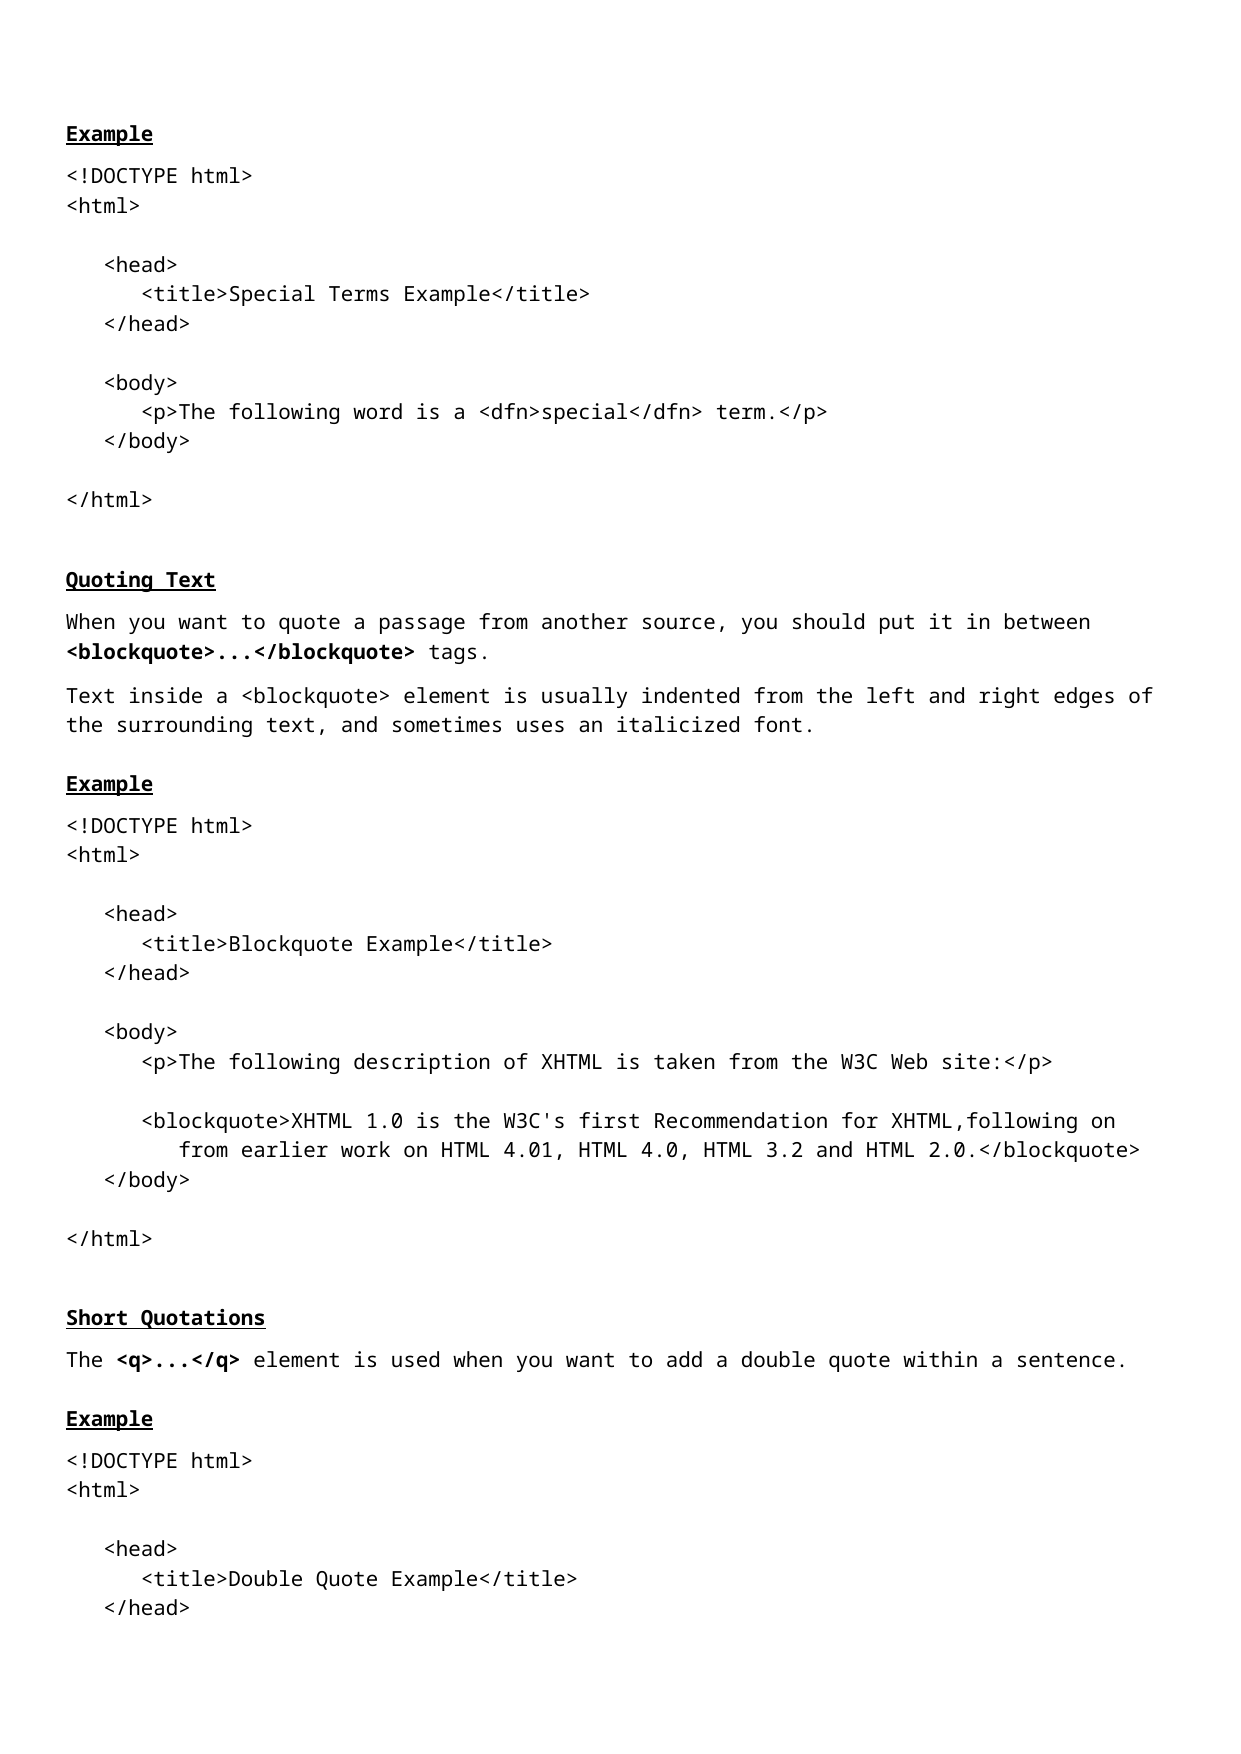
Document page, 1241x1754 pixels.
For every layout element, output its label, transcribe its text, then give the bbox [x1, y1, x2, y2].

text </html> [66, 484, 1158, 514]
text <blockquote>XHTML 1.0 is the W3C's first Recommendation for XHTML,following on [66, 1104, 1158, 1134]
text <!DOCTYPE html> [66, 1445, 1158, 1474]
text <html> [66, 839, 1158, 869]
text </head> [66, 1592, 1158, 1622]
text <body> [66, 366, 1158, 396]
text <head> [66, 248, 1158, 278]
text <!DOCTYPE html> [66, 810, 1158, 839]
text </body> [66, 425, 1158, 455]
text </body> [66, 1163, 1158, 1193]
text </html> [66, 1222, 1158, 1252]
text The <q>...</q> element is used when you want to add a double quote within a sentence. [66, 1344, 1158, 1374]
subtitle Example [66, 118, 1158, 148]
text <html> [66, 1474, 1158, 1504]
subtitle Short Quotations [66, 1302, 1158, 1332]
subtitle Example [66, 1403, 1158, 1432]
text <p>The following description of XHTML is taken from the W3C Web site:</p> [66, 1046, 1158, 1075]
text <title>Blockquote Example</title> [66, 928, 1158, 957]
text </head> [66, 957, 1158, 987]
subtitle Quoting Text [66, 564, 1158, 594]
text Text inside a <blockquote> element is usually indented from the left and right edges of the surrounding text, and sometimes uses an italicized font. [66, 680, 1158, 739]
text <p>The following word is a <dfn>special</dfn> term.</p> [66, 396, 1158, 425]
text from earlier work on HTML 4.01, HTML 4.0, HTML 3.2 and HTML 2.0.</blockquote> [66, 1134, 1158, 1163]
text </head> [66, 307, 1158, 337]
text When you want to quote a passage from another source, you should put it in between <blockquote>...</blockquote> tags. [66, 606, 1158, 665]
text <body> [66, 1016, 1158, 1046]
text <html> [66, 189, 1158, 219]
subtitle Example [66, 768, 1158, 797]
text <head> [66, 898, 1158, 928]
text <!DOCTYPE html> [66, 160, 1158, 189]
text <title>Double Quote Example</title> [66, 1563, 1158, 1592]
text <head> [66, 1533, 1158, 1563]
text <title>Special Terms Example</title> [66, 278, 1158, 307]
